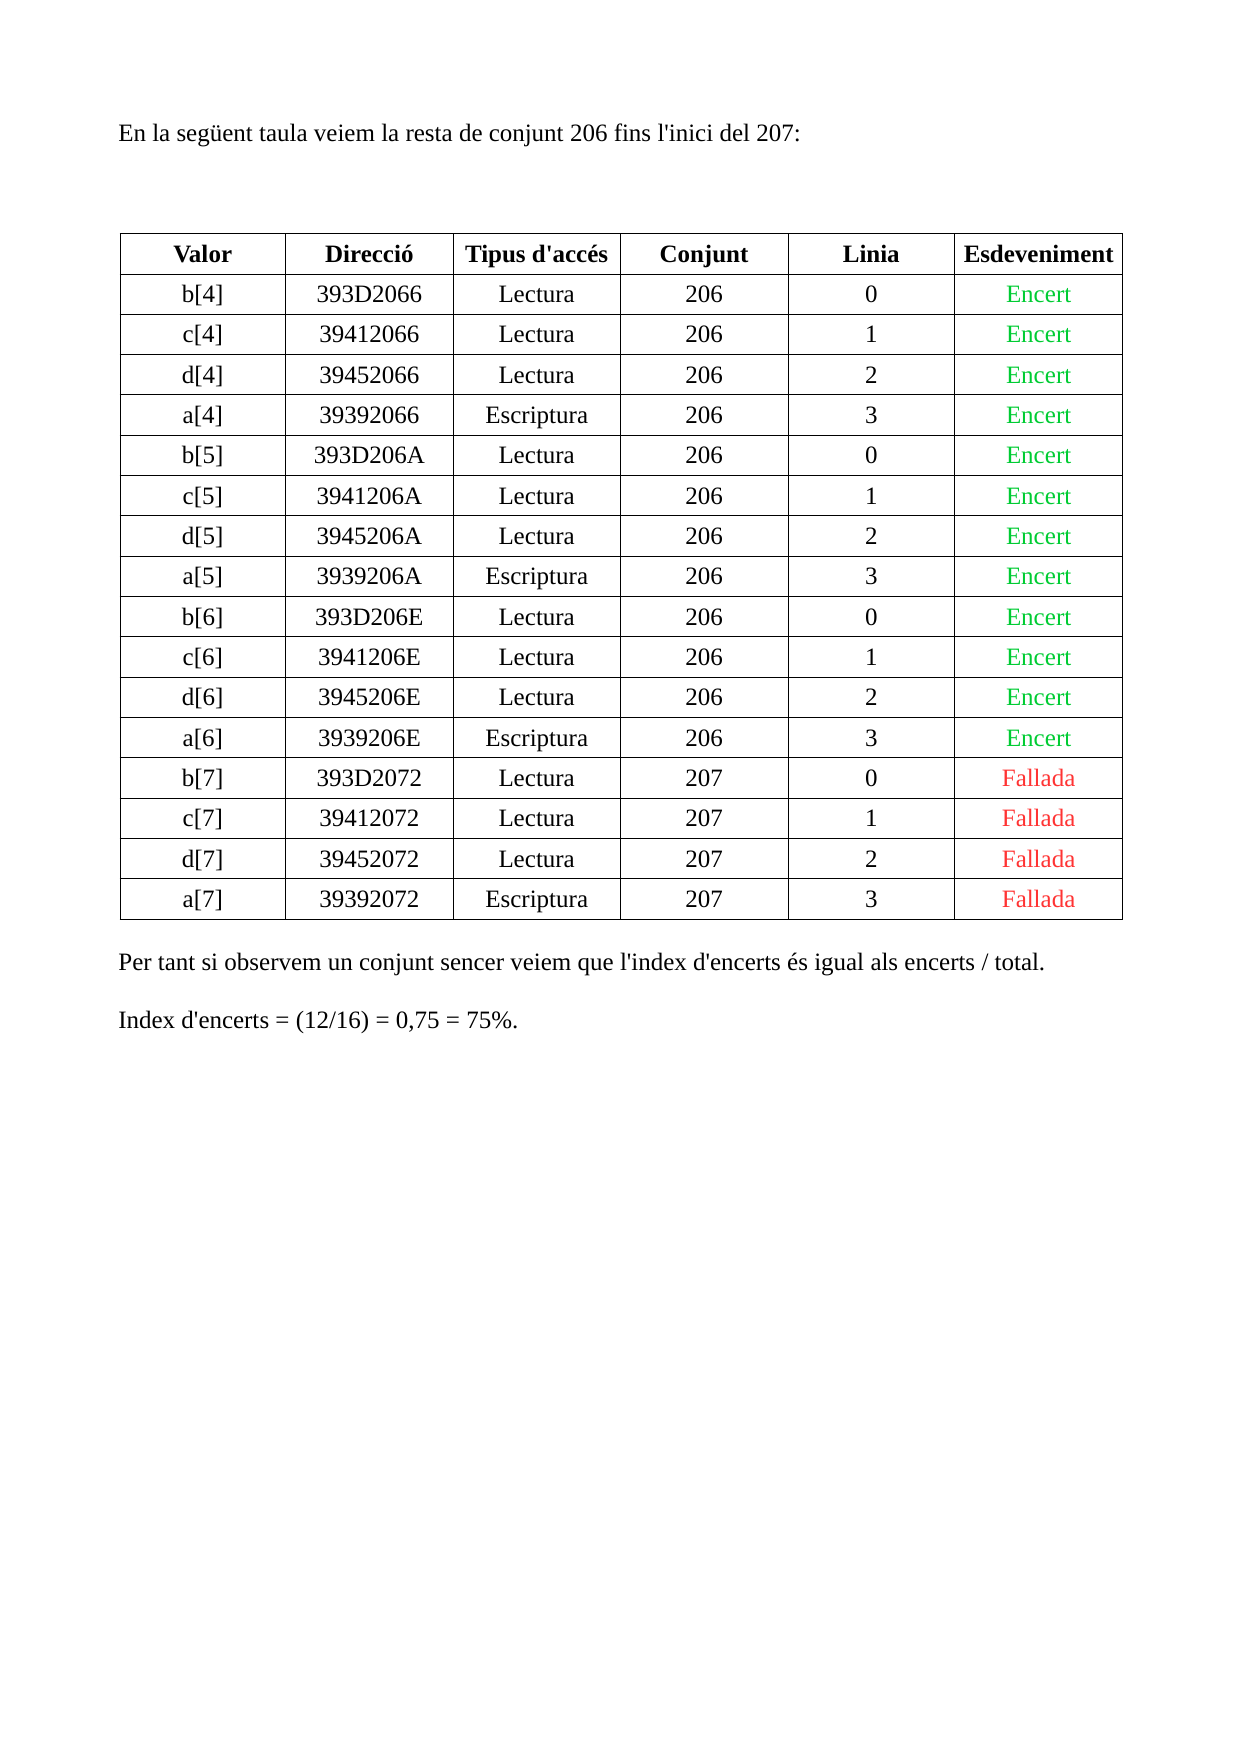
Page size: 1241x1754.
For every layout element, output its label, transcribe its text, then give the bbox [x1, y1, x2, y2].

table_cell Lectura [454, 355, 620, 394]
table_cell Lectura [454, 436, 620, 475]
table_cell a[4] [121, 395, 285, 435]
table_cell 206 [621, 718, 788, 757]
table_cell 2 [789, 516, 954, 556]
table_cell Encert [955, 557, 1122, 596]
table_cell Encert [955, 275, 1122, 314]
table_cell 206 [621, 355, 788, 394]
table_cell 3 [789, 395, 954, 435]
table_cell Escriptura [454, 718, 620, 757]
table_cell 39412072 [286, 799, 453, 838]
table_cell Lectura [454, 516, 620, 556]
table_cell 3941206E [286, 637, 453, 677]
table_header Linia [789, 234, 954, 273]
text Per tant si observem un conjunt sencer veiem que l'index d'encerts és igual als encerts / total. [118, 947, 1122, 976]
table_cell Lectura [454, 476, 620, 515]
table_cell b[6] [121, 597, 285, 636]
table_cell 206 [621, 597, 788, 636]
table_cell Escriptura [454, 557, 620, 596]
table_cell 0 [789, 758, 954, 797]
table_cell 206 [621, 476, 788, 515]
table_cell Fallada [955, 839, 1122, 878]
table_cell 206 [621, 516, 788, 556]
table_cell b[7] [121, 758, 285, 797]
table_cell Encert [955, 436, 1122, 475]
table_cell 207 [621, 879, 788, 918]
table_cell 2 [789, 839, 954, 878]
table_cell 3945206E [286, 678, 453, 717]
table_cell Encert [955, 476, 1122, 515]
table_cell 3939206E [286, 718, 453, 757]
table_cell c[6] [121, 637, 285, 677]
table_header Esdeveniment [955, 234, 1122, 273]
table_cell d[4] [121, 355, 285, 394]
table_cell Encert [955, 678, 1122, 717]
table_cell Lectura [454, 839, 620, 878]
table_cell 39392072 [286, 879, 453, 918]
table_cell 3939206A [286, 557, 453, 596]
table_cell c[7] [121, 799, 285, 838]
table_cell 207 [621, 758, 788, 797]
table_cell 39412066 [286, 315, 453, 354]
table_cell 1 [789, 799, 954, 838]
table_cell Fallada [955, 799, 1122, 838]
table_cell 393D2066 [286, 275, 453, 314]
table_cell 393D2072 [286, 758, 453, 797]
table_cell d[5] [121, 516, 285, 556]
table_cell 0 [789, 275, 954, 314]
table_cell Encert [955, 637, 1122, 677]
table_cell 206 [621, 436, 788, 475]
table_cell 3941206A [286, 476, 453, 515]
table_cell Encert [955, 516, 1122, 556]
table_cell 0 [789, 597, 954, 636]
table_cell 206 [621, 275, 788, 314]
table_cell c[4] [121, 315, 285, 354]
table_cell Lectura [454, 799, 620, 838]
text En la següent taula veiem la resta de conjunt 206 fins l'inici del 207: [118, 118, 1122, 147]
table_cell Escriptura [454, 879, 620, 918]
table_cell 2 [789, 678, 954, 717]
table_cell 206 [621, 557, 788, 596]
table_cell 206 [621, 637, 788, 677]
table_cell 39452066 [286, 355, 453, 394]
table_cell a[5] [121, 557, 285, 596]
table_header Tipus d'accés [454, 234, 620, 273]
table_cell 1 [789, 315, 954, 354]
table_cell d[7] [121, 839, 285, 878]
table_header Direcció [286, 234, 453, 273]
table_cell Escriptura [454, 395, 620, 435]
table_cell 207 [621, 799, 788, 838]
table_cell Fallada [955, 879, 1122, 918]
table_cell 1 [789, 476, 954, 515]
table_cell Encert [955, 395, 1122, 435]
table_cell 206 [621, 678, 788, 717]
table_cell c[5] [121, 476, 285, 515]
table_cell Fallada [955, 758, 1122, 797]
table_cell d[6] [121, 678, 285, 717]
table_cell 39452072 [286, 839, 453, 878]
table_cell Lectura [454, 275, 620, 314]
table_cell Encert [955, 718, 1122, 757]
table_cell b[5] [121, 436, 285, 475]
text Index d'encerts = (12/16) = 0,75 = 75%. [118, 1005, 1122, 1033]
table_cell a[6] [121, 718, 285, 757]
table_cell b[4] [121, 275, 285, 314]
table_cell 206 [621, 395, 788, 435]
table_cell Encert [955, 355, 1122, 394]
table_cell Lectura [454, 678, 620, 717]
table_cell Encert [955, 315, 1122, 354]
table_header Valor [121, 234, 285, 273]
table_cell 393D206A [286, 436, 453, 475]
table_cell Lectura [454, 637, 620, 677]
table_cell Encert [955, 597, 1122, 636]
table_cell 2 [789, 355, 954, 394]
table_cell 393D206E [286, 597, 453, 636]
table_cell 3 [789, 879, 954, 918]
table_cell 3 [789, 557, 954, 596]
table_cell 1 [789, 637, 954, 677]
table_cell 3 [789, 718, 954, 757]
table_cell Lectura [454, 758, 620, 797]
table_cell a[7] [121, 879, 285, 918]
table_cell 3945206A [286, 516, 453, 556]
table_header Conjunt [621, 234, 788, 273]
table_cell 207 [621, 839, 788, 878]
table_cell 0 [789, 436, 954, 475]
table_cell 39392066 [286, 395, 453, 435]
table_cell 206 [621, 315, 788, 354]
table_cell Lectura [454, 315, 620, 354]
table_cell Lectura [454, 597, 620, 636]
